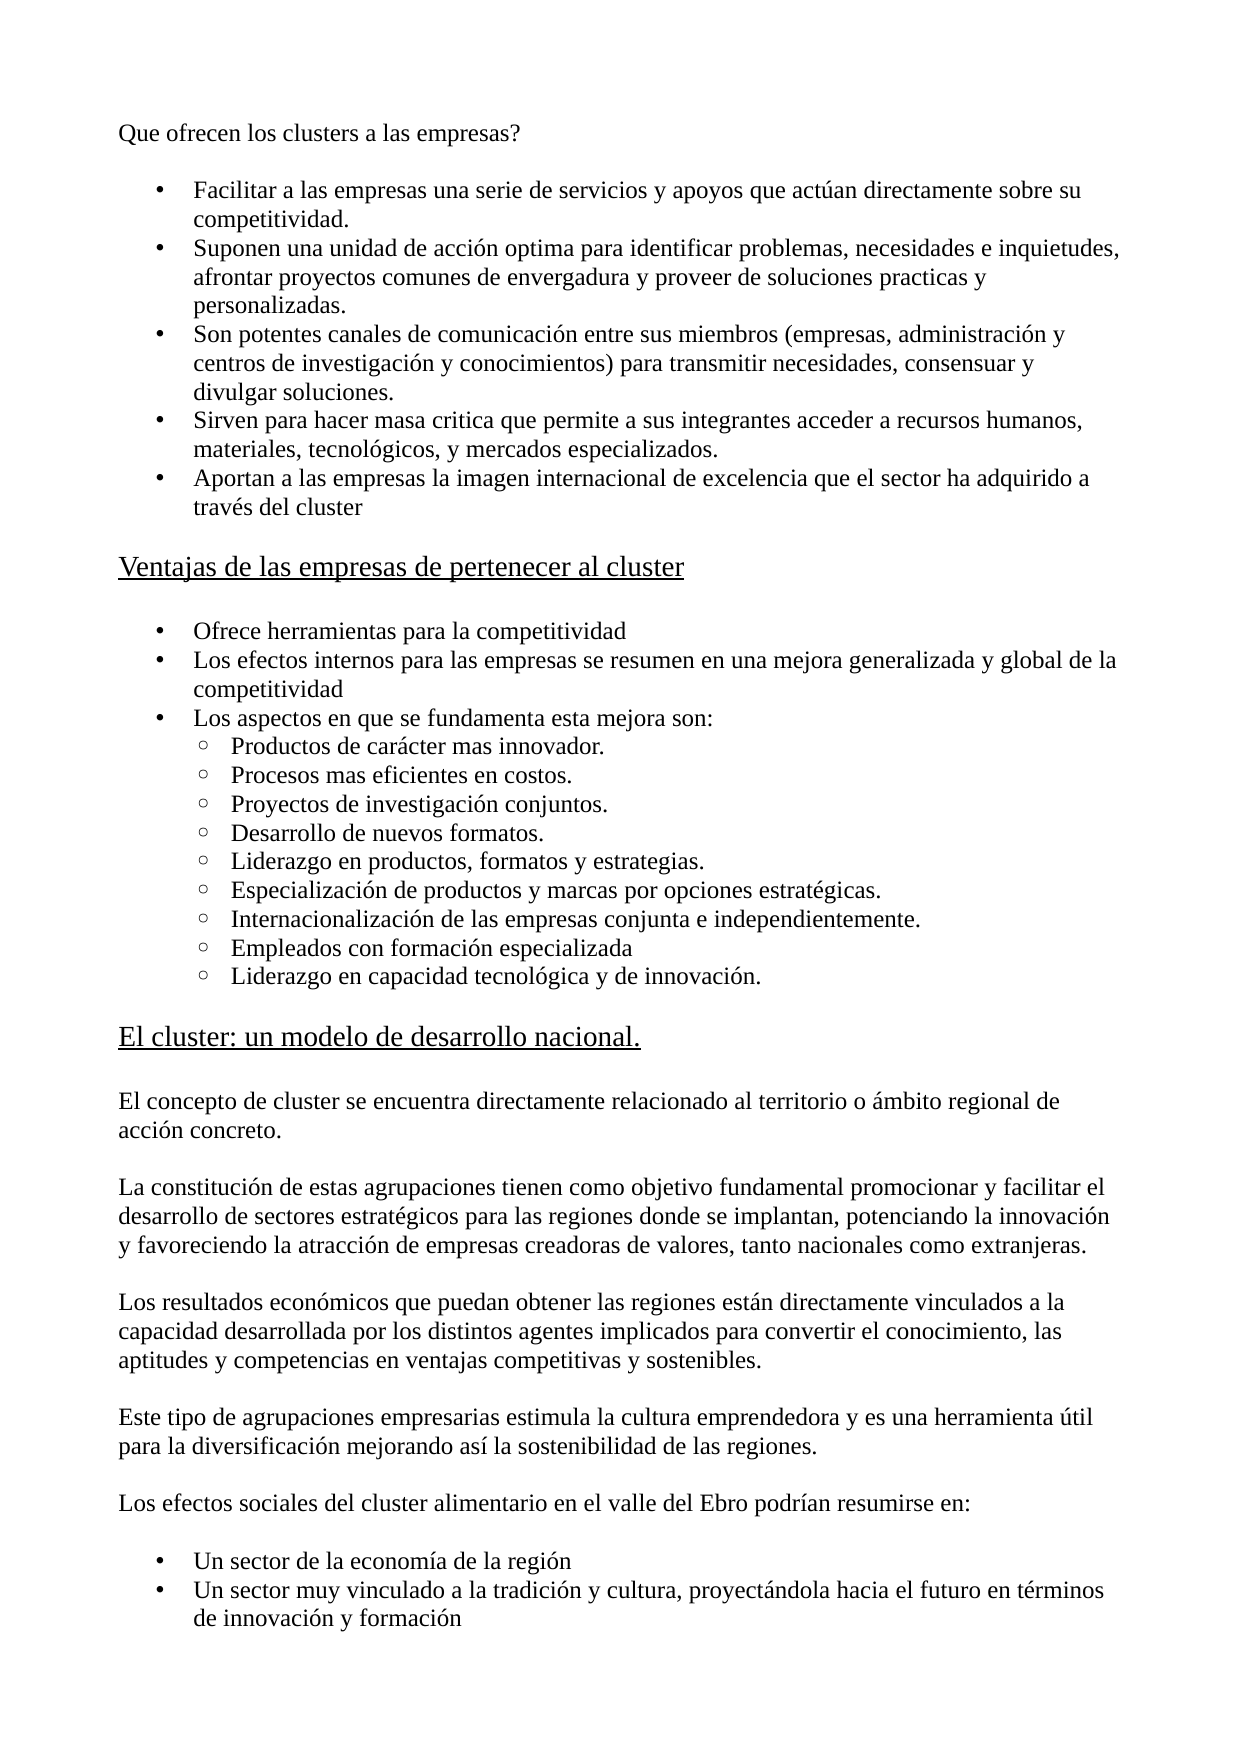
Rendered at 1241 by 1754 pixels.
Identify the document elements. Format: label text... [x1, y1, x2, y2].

list Los aspectos en que se fundamenta esta mejora son: [156, 703, 1122, 731]
list Liderazgo en capacidad tecnológica y de innovación. [193, 961, 1122, 990]
list Especialización de productos y marcas por opciones estratégicas. [193, 875, 1122, 904]
list Productos de carácter mas innovador. [193, 731, 1122, 760]
list Ofrece herramientas para la competitividad [156, 616, 1122, 645]
text Los efectos sociales del cluster alimentario en el valle del Ebro podrían resumirse en: [118, 1488, 1122, 1517]
list Aportan a las empresas la imagen internacional de excelencia que el sector ha adquirido a través del cluster [156, 463, 1122, 521]
list Desarrollo de nuevos formatos. [193, 818, 1122, 846]
list Suponen una unidad de acción optima para identificar problemas, necesidades e inquietudes, afrontar proyectos comunes de envergadura y proveer de soluciones practicas y personalizadas. [156, 233, 1122, 319]
list Sirven para hacer masa critica que permite a sus integrantes acceder a recursos humanos, materiales, tecnológicos, y mercados especializados. [156, 406, 1122, 463]
text Ventajas de las empresas de pertenecer al cluster [118, 549, 1122, 583]
text La constitución de estas agrupaciones tienen como objetivo fundamental promocionar y facilitar el desarrollo de sectores estratégicos para las regiones donde se implantan, potenciando la innovación y favoreciendo la atracción de empresas creadoras de valores, tanto nacionales como extranjeras. [118, 1172, 1122, 1258]
text Que ofrecen los clusters a las empresas? [118, 118, 1122, 147]
list Un sector de la economía de la región [156, 1546, 1122, 1575]
list Los efectos internos para las empresas se resumen en una mejora generalizada y global de la competitividad [156, 645, 1122, 703]
list Son potentes canales de comunicación entre sus miembros (empresas, administración y centros de investigación y conocimientos) para transmitir necesidades, consensuar y divulgar soluciones. [156, 319, 1122, 406]
list Liderazgo en productos, formatos y estrategias. [193, 846, 1122, 875]
list Internacionalización de las empresas conjunta e independientemente. [193, 904, 1122, 933]
list Facilitar a las empresas una serie de servicios y apoyos que actúan directamente sobre su competitividad. [156, 176, 1122, 233]
text El concepto de cluster se encuentra directamente relacionado al territorio o ámbito regional de acción concreto. [118, 1086, 1122, 1143]
list Procesos mas eficientes en costos. [193, 760, 1122, 789]
list Proyectos de investigación conjuntos. [193, 789, 1122, 818]
text El cluster: un modelo de desarrollo nacional. [118, 1019, 1122, 1052]
list Un sector muy vinculado a la tradición y cultura, proyectándola hacia el futuro en términos de innovación y formación [156, 1575, 1122, 1632]
text Los resultados económicos que puedan obtener las regiones están directamente vinculados a la capacidad desarrollada por los distintos agentes implicados para convertir el conocimiento, las aptitudes y competencias en ventajas competitivas y sostenibles. [118, 1287, 1122, 1373]
text Este tipo de agrupaciones empresarias estimula la cultura emprendedora y es una herramienta útil para la diversificación mejorando así la sostenibilidad de las regiones. [118, 1402, 1122, 1460]
list Empleados con formación especializada [193, 933, 1122, 961]
